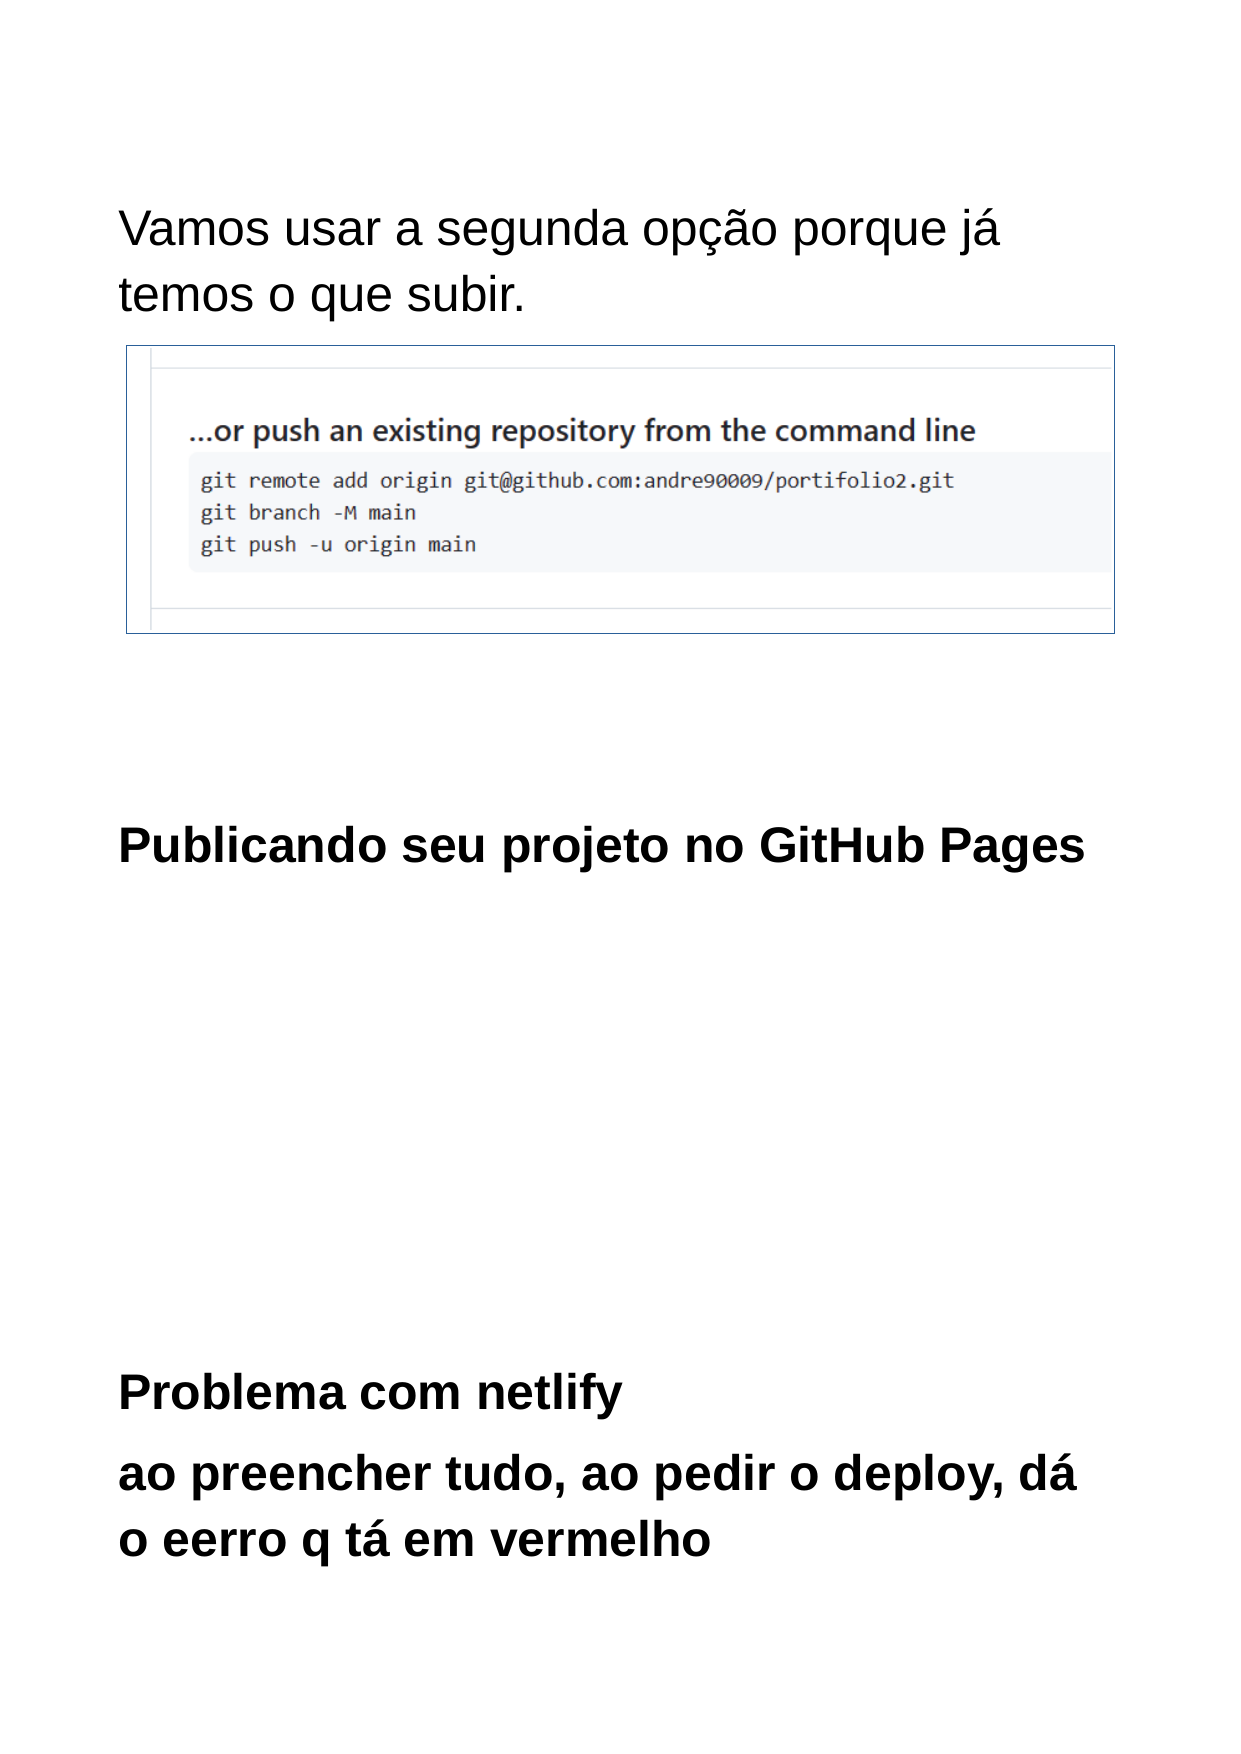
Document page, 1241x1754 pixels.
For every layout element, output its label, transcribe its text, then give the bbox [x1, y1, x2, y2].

picture [128, 348, 1112, 630]
text ao preencher tudo, ao pedir o deploy, dá o eerro q tá em vermelho [118, 1443, 1122, 1567]
subtitle Publicando seu projeto no GitHub Pages [118, 815, 1122, 873]
text Vamos usar a segunda opção porque já temos o que subir. [118, 199, 1122, 322]
text Problema com netlify [118, 1363, 1122, 1420]
